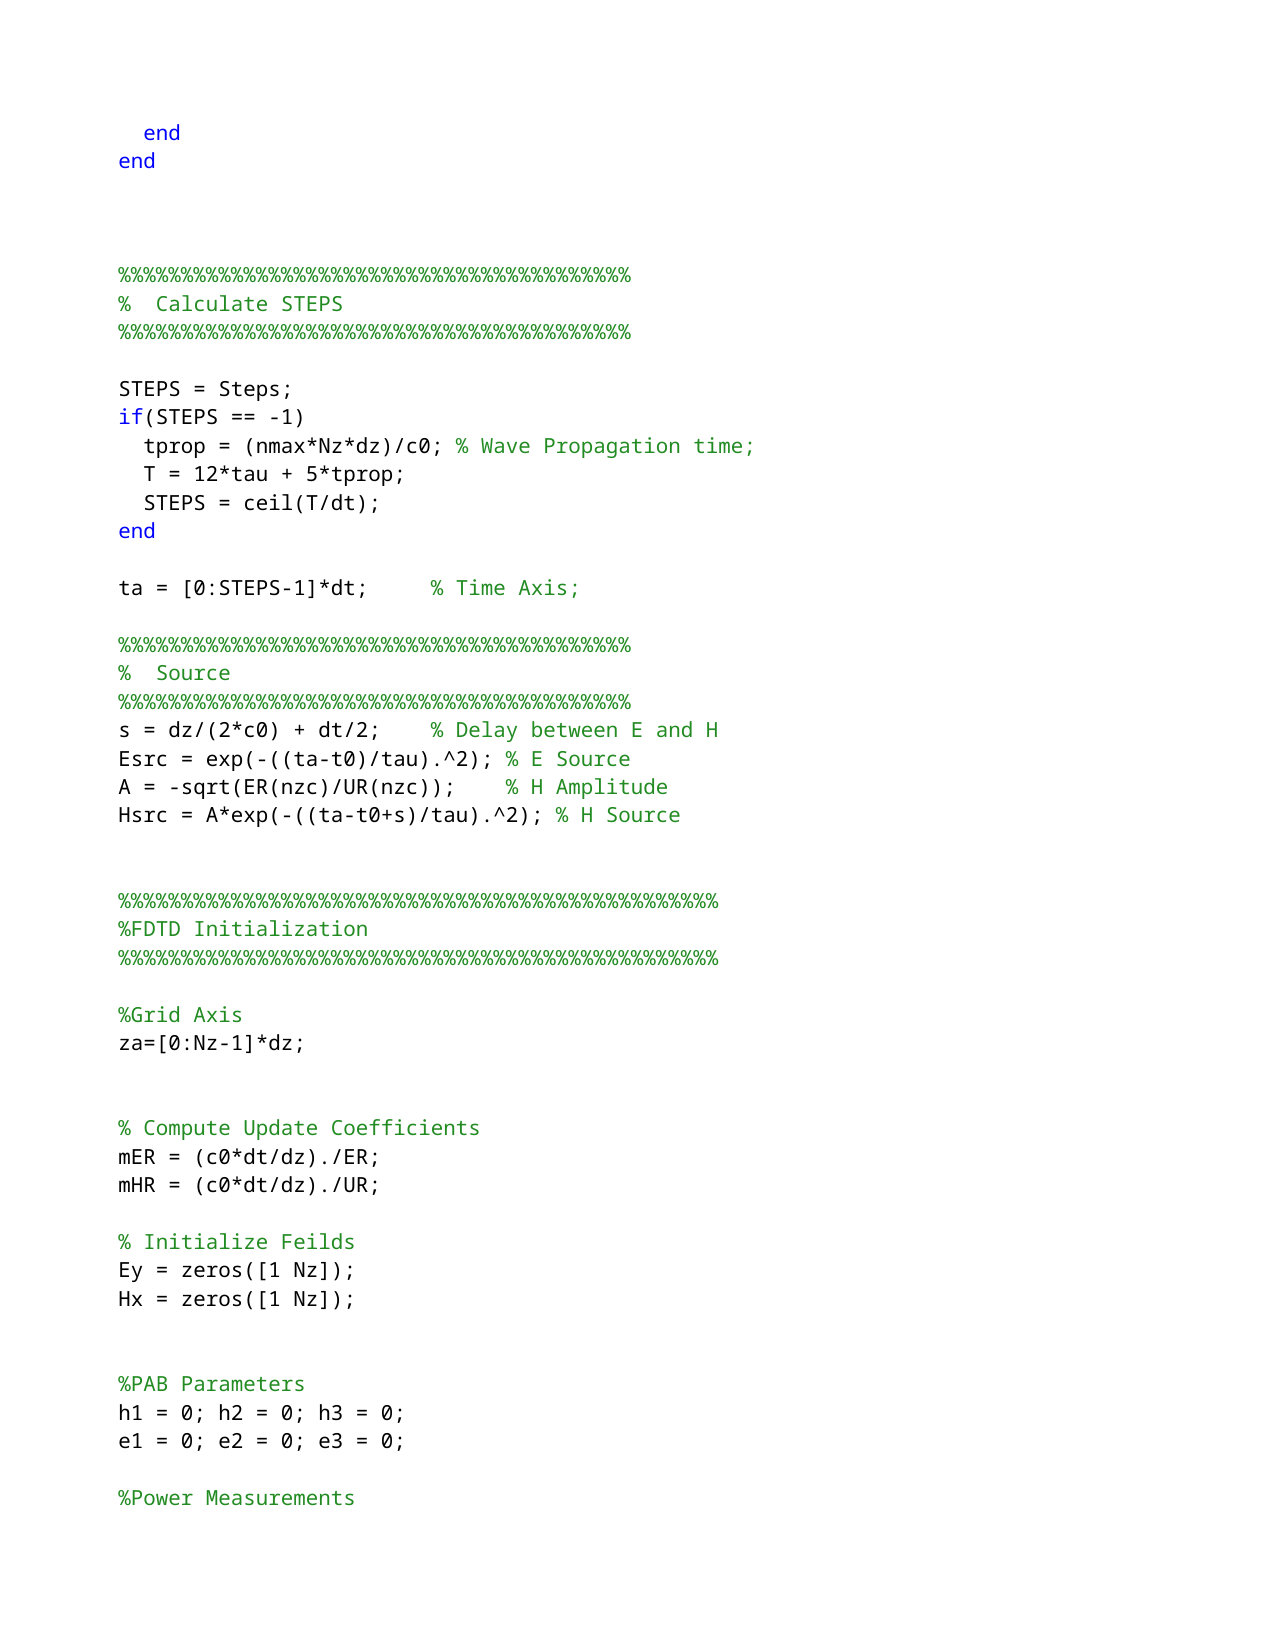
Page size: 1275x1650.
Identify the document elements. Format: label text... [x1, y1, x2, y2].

text ta = [0:STEPS-1]*dt; % Time Axis; [118, 573, 1157, 602]
text STEPS = ceil(T/dt); [118, 488, 1157, 516]
text T = 12*tau + 5*tprop; [118, 459, 1157, 488]
text Hx = zeros([1 Nz]); [118, 1284, 1157, 1312]
text za=[0:Nz-1]*dz; [118, 1028, 1157, 1057]
text %%%%%%%%%%%%%%%%%%%%%%%%%%%%%%%%%%%%%%%%%%%%%%%% [118, 943, 1157, 971]
text Esrc = exp(-((ta-t0)/tau).^2); % E Source [118, 744, 1157, 772]
text s = dz/(2*c0) + dt/2; % Delay between E and H [118, 715, 1157, 744]
text %%%%%%%%%%%%%%%%%%%%%%%%%%%%%%%%%%%%%%%%%%%%%%%% [118, 886, 1157, 914]
text % Calculate STEPS [118, 289, 1157, 317]
text Hsrc = A*exp(-((ta-t0+s)/tau).^2); % H Source [118, 801, 1157, 829]
text %%%%%%%%%%%%%%%%%%%%%%%%%%%%%%%%%%%%%%%%% [118, 687, 1157, 715]
text %%%%%%%%%%%%%%%%%%%%%%%%%%%%%%%%%%%%%%%%% [118, 317, 1157, 346]
text %PAB Parameters [118, 1369, 1157, 1398]
text A = -sqrt(ER(nzc)/UR(nzc)); % H Amplitude [118, 772, 1157, 801]
text %%%%%%%%%%%%%%%%%%%%%%%%%%%%%%%%%%%%%%%%% [118, 260, 1157, 289]
text % Initialize Feilds [118, 1227, 1157, 1256]
text % Source [118, 658, 1157, 687]
text %FDTD Initialization [118, 914, 1157, 943]
text end [118, 147, 1157, 175]
text mHR = (c0*dt/dz)./UR; [118, 1170, 1157, 1199]
text if(STEPS == -1) [118, 402, 1157, 431]
text Ey = zeros([1 Nz]); [118, 1256, 1157, 1284]
text tprop = (nmax*Nz*dz)/c0; % Wave Propagation time; [118, 431, 1157, 459]
text e1 = 0; e2 = 0; e3 = 0; [118, 1426, 1157, 1455]
text h1 = 0; h2 = 0; h3 = 0; [118, 1398, 1157, 1426]
text end [118, 118, 1157, 147]
text STEPS = Steps; [118, 374, 1157, 402]
text mER = (c0*dt/dz)./ER; [118, 1142, 1157, 1170]
text %%%%%%%%%%%%%%%%%%%%%%%%%%%%%%%%%%%%%%%%% [118, 630, 1157, 658]
text % Compute Update Coefficients [118, 1113, 1157, 1142]
text %Grid Axis [118, 1000, 1157, 1028]
text end [118, 516, 1157, 545]
text %Power Measurements [118, 1483, 1157, 1512]
